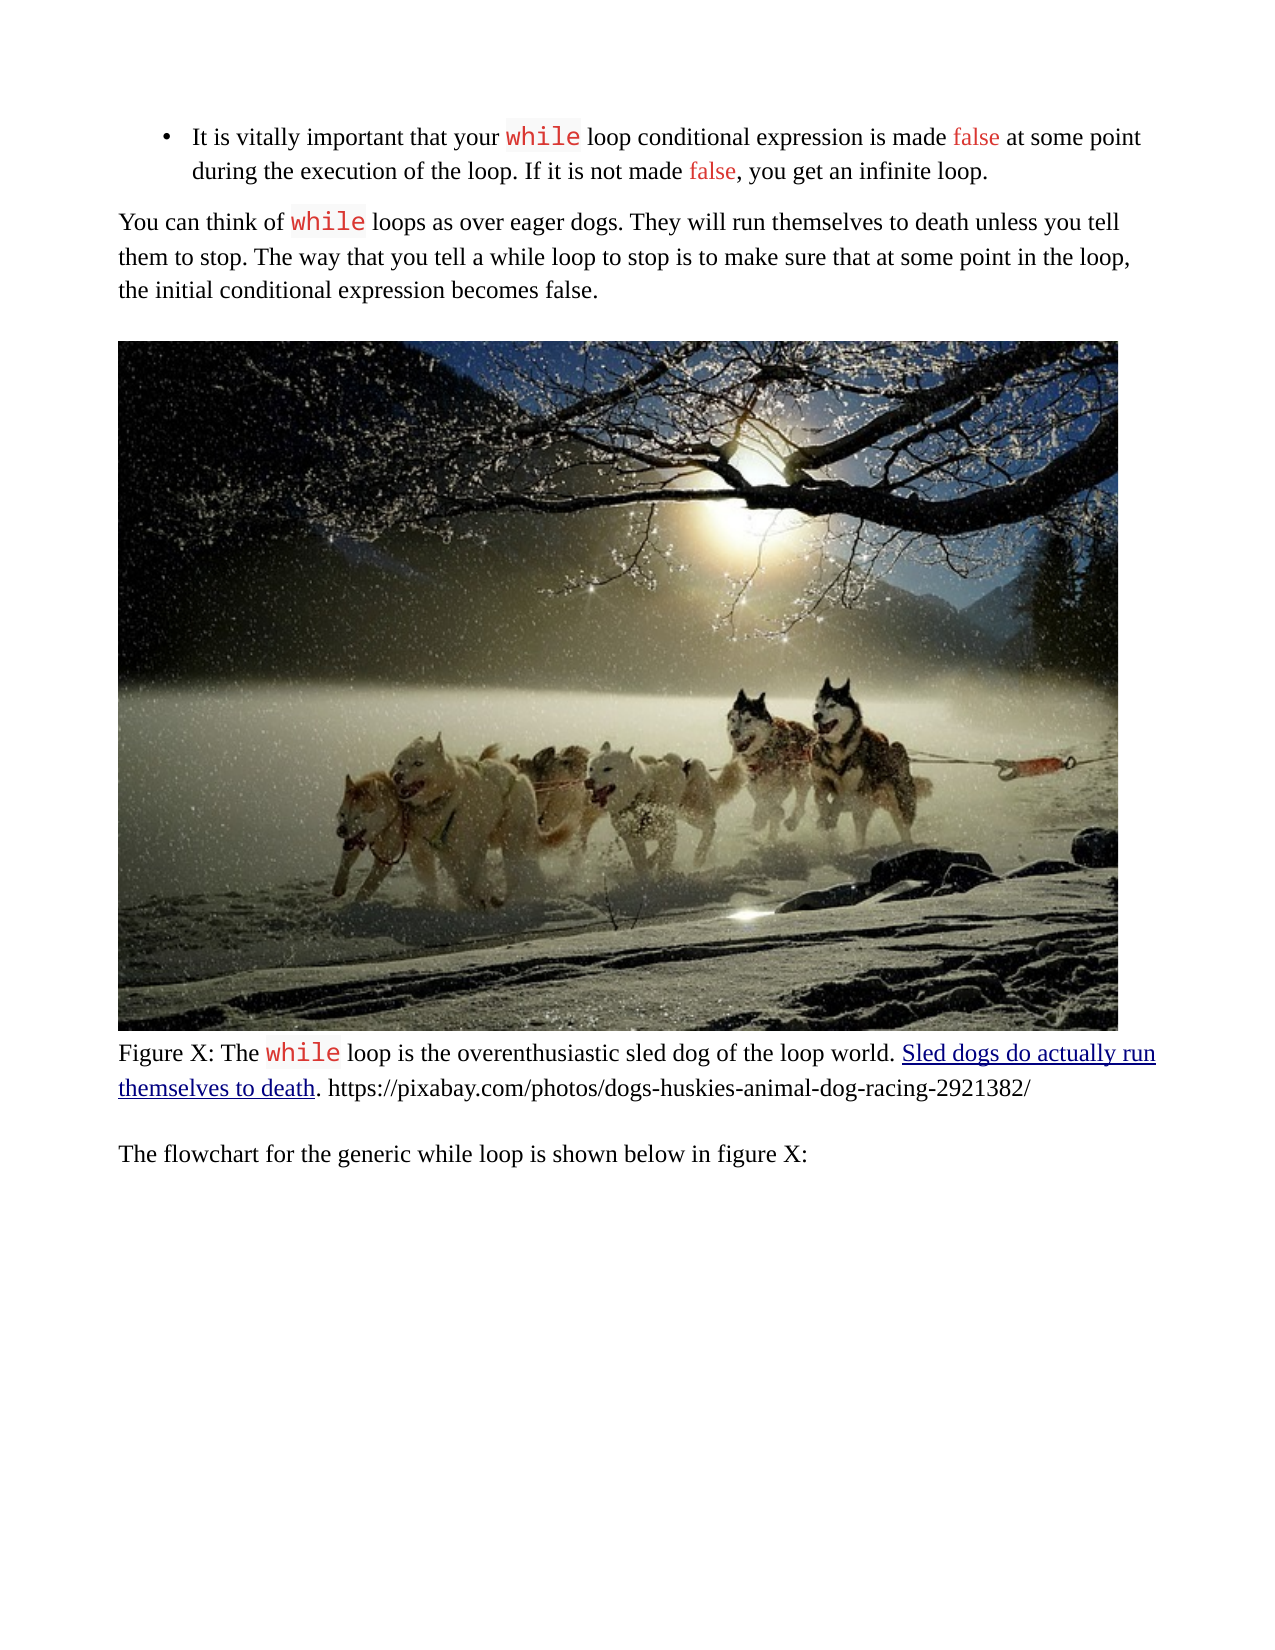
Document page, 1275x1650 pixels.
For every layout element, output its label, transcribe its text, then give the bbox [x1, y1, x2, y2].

text You can think of while loops as over eager dogs. They will run themselves to death unless you tell them to stop. The way that you tell a while loop to stop is to make sure that at some point in the loop, the initial conditional expression becomes false. [118, 204, 1157, 304]
list It is vitally important that your while loop conditional expression is made false at some point during the execution of the loop. If it is not made false, you get an infinite loop. [162, 118, 1157, 185]
picture [118, 341, 1119, 1031]
text The flowchart for the generic while loop is shown below in figure X: [118, 1139, 1157, 1168]
text Figure X: The while loop is the overenthusiastic sled dog of the loop world. Sled dogs do actually run themselves to death. https://pixabay.com/photos/dogs-huskies-animal-dog-racing-2921382/ [118, 1035, 1157, 1102]
